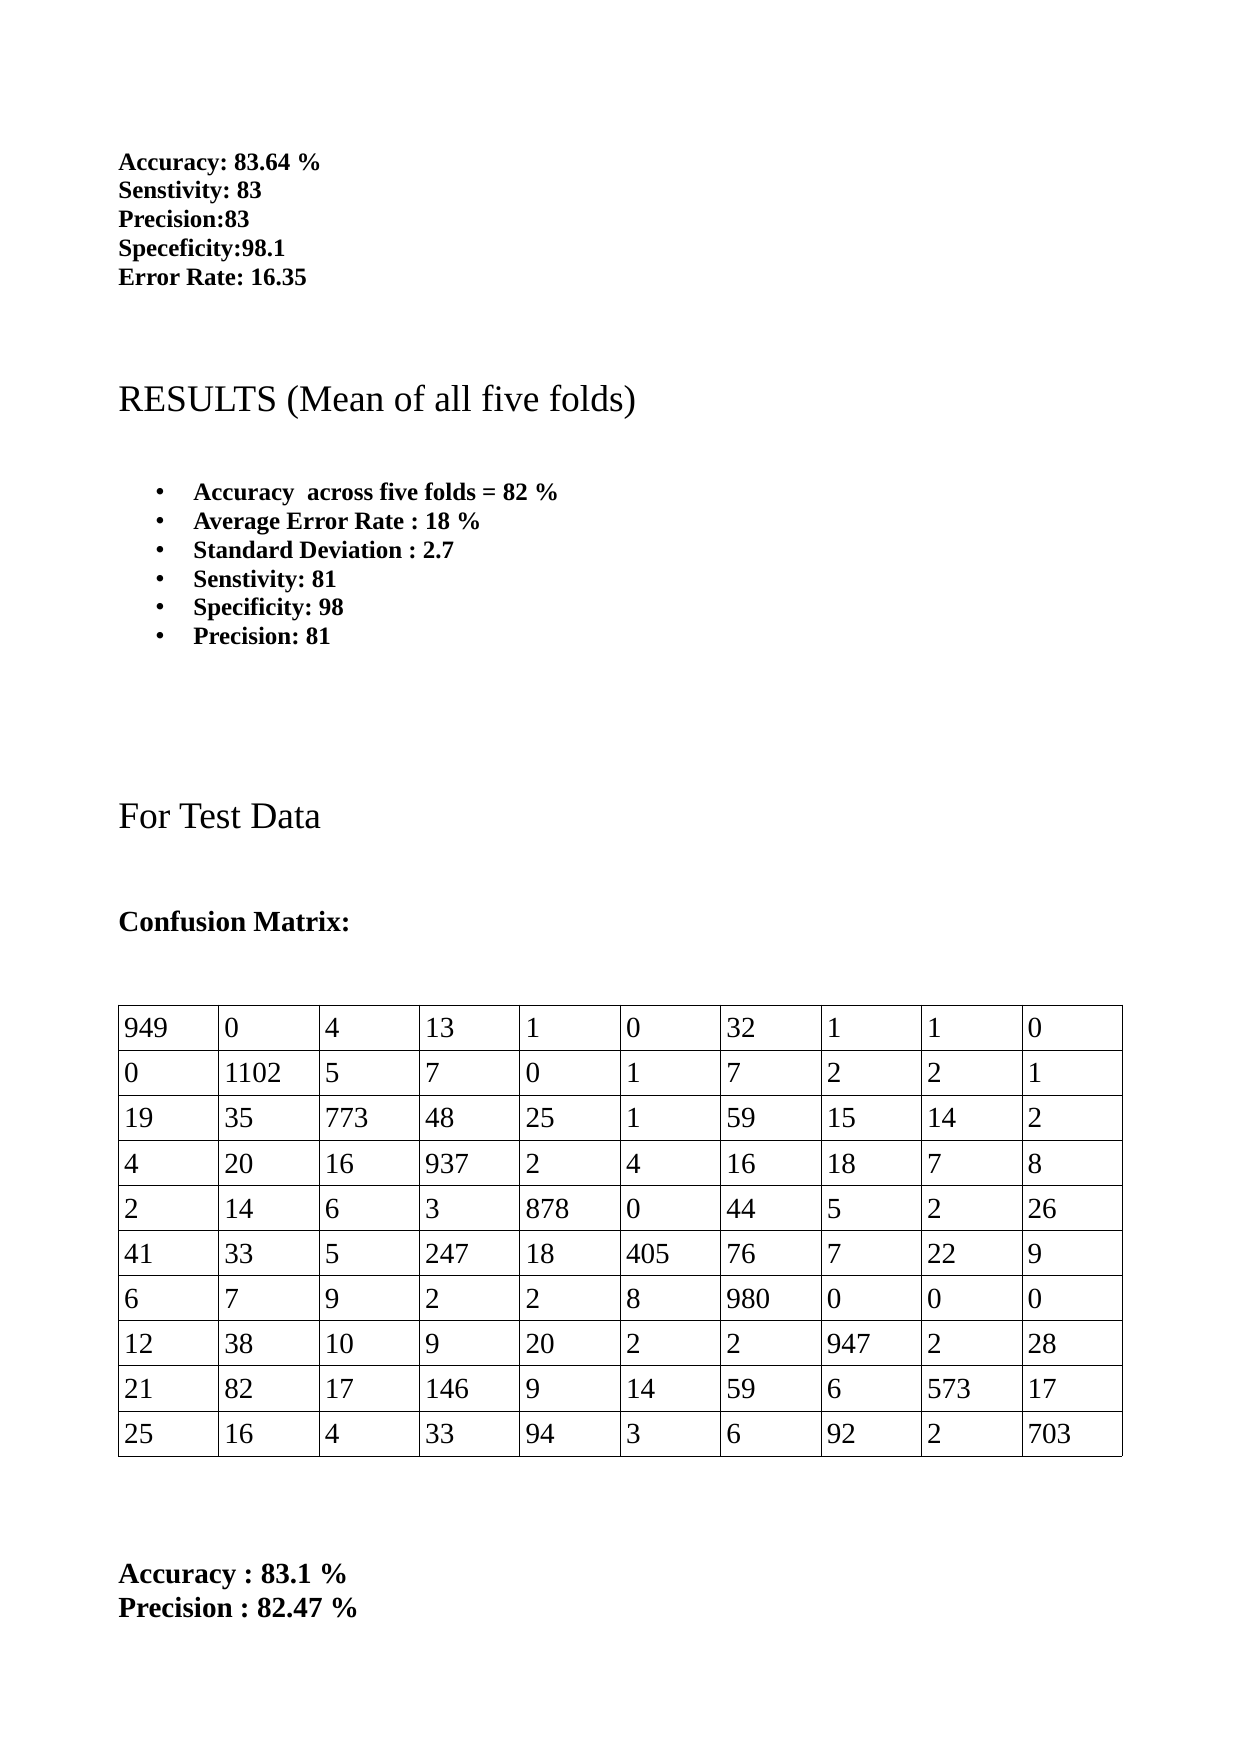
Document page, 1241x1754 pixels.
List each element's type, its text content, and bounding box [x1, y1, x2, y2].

table_header 0 [219, 1006, 319, 1050]
table_cell 573 [922, 1366, 1022, 1411]
table_cell 773 [320, 1096, 419, 1140]
table_cell 3 [621, 1412, 720, 1456]
table_header 949 [119, 1006, 218, 1050]
table_cell 2 [922, 1321, 1022, 1365]
table_cell 20 [219, 1141, 319, 1185]
table_cell 2 [721, 1321, 821, 1365]
table_cell 0 [922, 1276, 1022, 1320]
table_cell 1 [1023, 1051, 1122, 1095]
table_cell 7 [922, 1141, 1022, 1185]
table_cell 6 [320, 1186, 419, 1230]
table_cell 17 [1023, 1366, 1122, 1411]
table_cell 82 [219, 1366, 319, 1411]
table_cell 14 [219, 1186, 319, 1230]
table_cell 6 [721, 1412, 821, 1456]
table_cell 1102 [219, 1051, 319, 1095]
text Accuracy: 83.64 % [118, 147, 1122, 176]
list Precision: 81 [156, 621, 1122, 650]
text Senstivity: 83 [118, 176, 1122, 204]
table_cell 59 [721, 1096, 821, 1140]
list Accuracy across five folds = 82 % [156, 477, 1122, 506]
table_cell 6 [119, 1276, 218, 1320]
table_header 13 [420, 1006, 519, 1050]
table_cell 35 [219, 1096, 319, 1140]
table_cell 2 [621, 1321, 720, 1365]
table_cell 10 [320, 1321, 419, 1365]
list Senstivity: 81 [156, 564, 1122, 592]
table_cell 16 [320, 1141, 419, 1185]
table_cell 5 [822, 1186, 921, 1230]
text For Test Data [118, 794, 1122, 837]
table_cell 1 [621, 1096, 720, 1140]
table_cell 20 [520, 1321, 620, 1365]
table_cell 76 [721, 1231, 821, 1275]
table_cell 947 [822, 1321, 921, 1365]
table_cell 0 [119, 1051, 218, 1095]
table_cell 9 [420, 1321, 519, 1365]
table_cell 5 [320, 1231, 419, 1275]
table_cell 4 [320, 1412, 419, 1456]
table_header 1 [922, 1006, 1022, 1050]
table_cell 16 [721, 1141, 821, 1185]
table_cell 0 [621, 1186, 720, 1230]
text Speceficity:98.1 [118, 233, 1122, 262]
table_cell 6 [822, 1366, 921, 1411]
table_cell 17 [320, 1366, 419, 1411]
text Confusion Matrix: [118, 904, 1122, 937]
table_header 32 [721, 1006, 821, 1050]
table_cell 25 [520, 1096, 620, 1140]
text Error Rate: 16.35 [118, 262, 1122, 291]
table_cell 5 [320, 1051, 419, 1095]
table_cell 0 [822, 1276, 921, 1320]
table_cell 2 [420, 1276, 519, 1320]
table_cell 7 [420, 1051, 519, 1095]
table_cell 7 [822, 1231, 921, 1275]
table_cell 2 [520, 1141, 620, 1185]
table_cell 0 [1023, 1276, 1122, 1320]
table_cell 4 [119, 1141, 218, 1185]
table_cell 9 [320, 1276, 419, 1320]
table_cell 16 [219, 1412, 319, 1456]
table_cell 18 [822, 1141, 921, 1185]
table_cell 9 [520, 1366, 620, 1411]
table_cell 0 [520, 1051, 620, 1095]
table_header 1 [822, 1006, 921, 1050]
table_cell 3 [420, 1186, 519, 1230]
table_header 0 [621, 1006, 720, 1050]
table_cell 405 [621, 1231, 720, 1275]
table_cell 92 [822, 1412, 921, 1456]
table_cell 14 [621, 1366, 720, 1411]
table_cell 44 [721, 1186, 821, 1230]
table_cell 878 [520, 1186, 620, 1230]
table_cell 247 [420, 1231, 519, 1275]
table_cell 2 [119, 1186, 218, 1230]
table_cell 8 [621, 1276, 720, 1320]
table_cell 48 [420, 1096, 519, 1140]
table_cell 28 [1023, 1321, 1122, 1365]
table_cell 2 [922, 1412, 1022, 1456]
table_cell 2 [922, 1051, 1022, 1095]
table_cell 703 [1023, 1412, 1122, 1456]
table_cell 26 [1023, 1186, 1122, 1230]
table_cell 12 [119, 1321, 218, 1365]
text Precision : 82.47 % [118, 1590, 1122, 1623]
table_cell 8 [1023, 1141, 1122, 1185]
table_cell 22 [922, 1231, 1022, 1275]
table_header 1 [520, 1006, 620, 1050]
table_cell 2 [922, 1186, 1022, 1230]
table_cell 41 [119, 1231, 218, 1275]
table_cell 33 [420, 1412, 519, 1456]
table_cell 15 [822, 1096, 921, 1140]
text Accuracy : 83.1 % [118, 1556, 1122, 1590]
table_cell 25 [119, 1412, 218, 1456]
table_cell 94 [520, 1412, 620, 1456]
table_cell 21 [119, 1366, 218, 1411]
table_cell 2 [822, 1051, 921, 1095]
table_cell 7 [721, 1051, 821, 1095]
table_cell 18 [520, 1231, 620, 1275]
list Specificity: 98 [156, 592, 1122, 621]
table_cell 38 [219, 1321, 319, 1365]
table_cell 9 [1023, 1231, 1122, 1275]
table_cell 14 [922, 1096, 1022, 1140]
table_cell 19 [119, 1096, 218, 1140]
list Standard Deviation : 2.7 [156, 535, 1122, 564]
table_cell 59 [721, 1366, 821, 1411]
table_cell 33 [219, 1231, 319, 1275]
table_header 4 [320, 1006, 419, 1050]
table_cell 1 [621, 1051, 720, 1095]
table_cell 7 [219, 1276, 319, 1320]
table_cell 2 [1023, 1096, 1122, 1140]
table_header 0 [1023, 1006, 1122, 1050]
table_cell 4 [621, 1141, 720, 1185]
text RESULTS (Mean of all five folds) [118, 377, 1122, 420]
table_cell 146 [420, 1366, 519, 1411]
table_cell 980 [721, 1276, 821, 1320]
list Average Error Rate : 18 % [156, 506, 1122, 535]
table_cell 2 [520, 1276, 620, 1320]
text Precision:83 [118, 204, 1122, 233]
table_cell 937 [420, 1141, 519, 1185]
